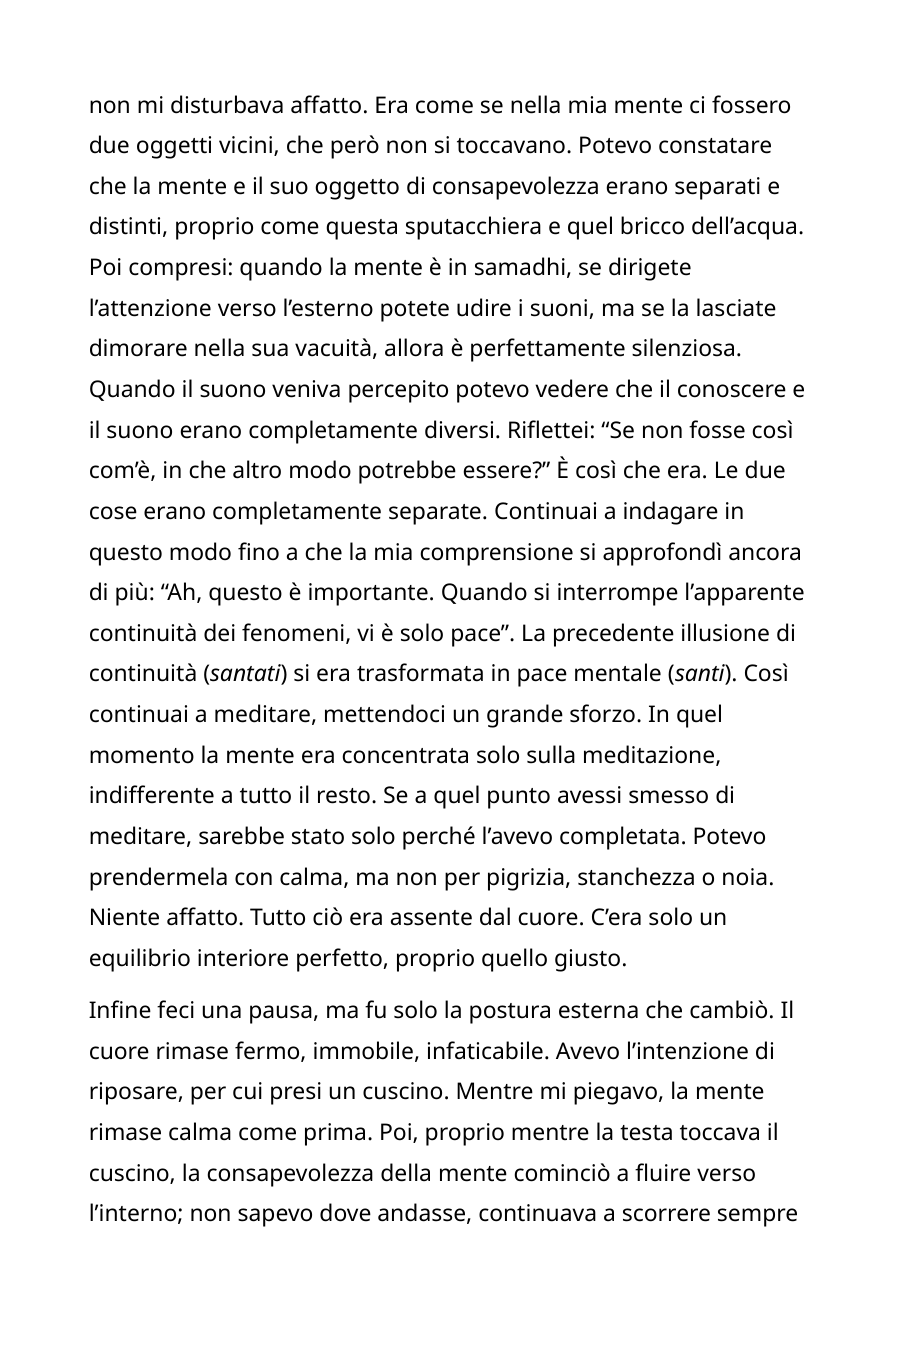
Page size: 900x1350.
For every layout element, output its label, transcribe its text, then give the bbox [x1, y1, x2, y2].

text non mi disturbava affatto. Era come se nella mia mente ci fossero due oggetti vicini, che però non si toccavano. Potevo constatare che la mente e il suo oggetto di consapevolezza erano separati e distinti, proprio come questa sputacchiera e quel bricco dell’acqua. Poi compresi: quando la mente è in samadhi, se dirigete l’attenzione verso l’esterno potete udire i suoni, ma se la lasciate dimorare nella sua vacuità, allora è perfettamente silenziosa. Quando il suono veniva percepito potevo vedere che il conoscere e il suono erano completamente diversi. Riflettei: “Se non fosse così com’è, in che altro modo potrebbe essere?” È così che era. Le due cose erano completamente separate. Continuai a indagare in questo modo fino a che la mia comprensione si approfondì ancora di più: “Ah, questo è importante. Quando si interrompe l’apparente continuità dei fenomeni, vi è solo pace”. La precedente illusione di continuità (santati) si era trasformata in pace mentale (santi). Così continuai a meditare, mettendoci un grande sforzo. In quel momento la mente era concentrata solo sulla meditazione, indifferente a tutto il resto. Se a quel punto avessi smesso di meditare, sarebbe stato solo perché l’avevo completata. Potevo prendermela con calma, ma non per pigrizia, stanchezza o noia. Niente affatto. Tutto ciò era assente dal cuore. C’era solo un equilibrio interiore perfetto, proprio quello giusto. [88, 88, 811, 973]
text Infine feci una pausa, ma fu solo la postura esterna che cambiò. Il cuore rimase fermo, immobile, infaticabile. Avevo l’intenzione di riposare, per cui presi un cuscino. Mentre mi piegavo, la mente rimase calma come prima. Poi, proprio mentre la testa toccava il cuscino, la consapevolezza della mente cominciò a fluire verso l’interno; non sapevo dove andasse, continuava a scorrere sempre [88, 994, 811, 1228]
